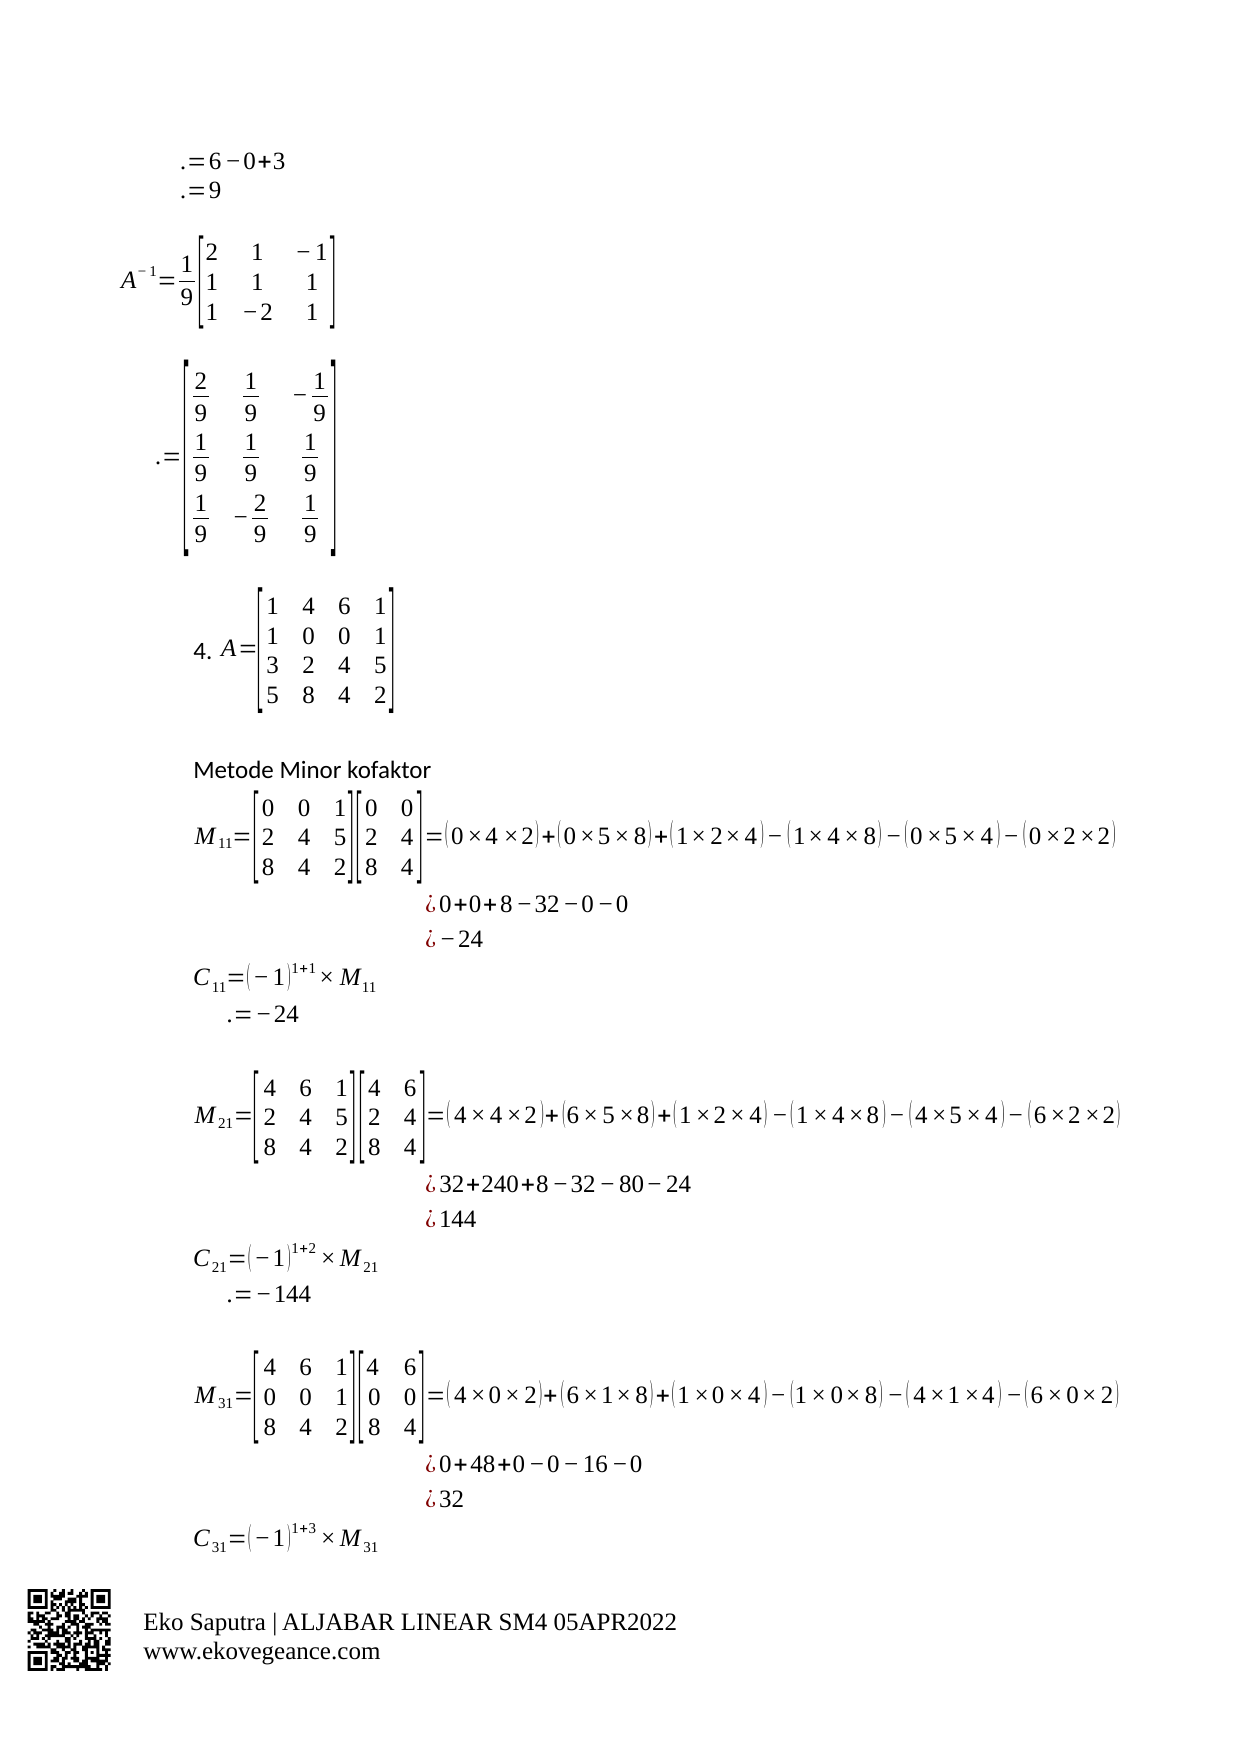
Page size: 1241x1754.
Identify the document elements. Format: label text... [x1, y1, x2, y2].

list 4. [193, 586, 1122, 715]
list Metode Minor kofaktor [193, 754, 1122, 785]
